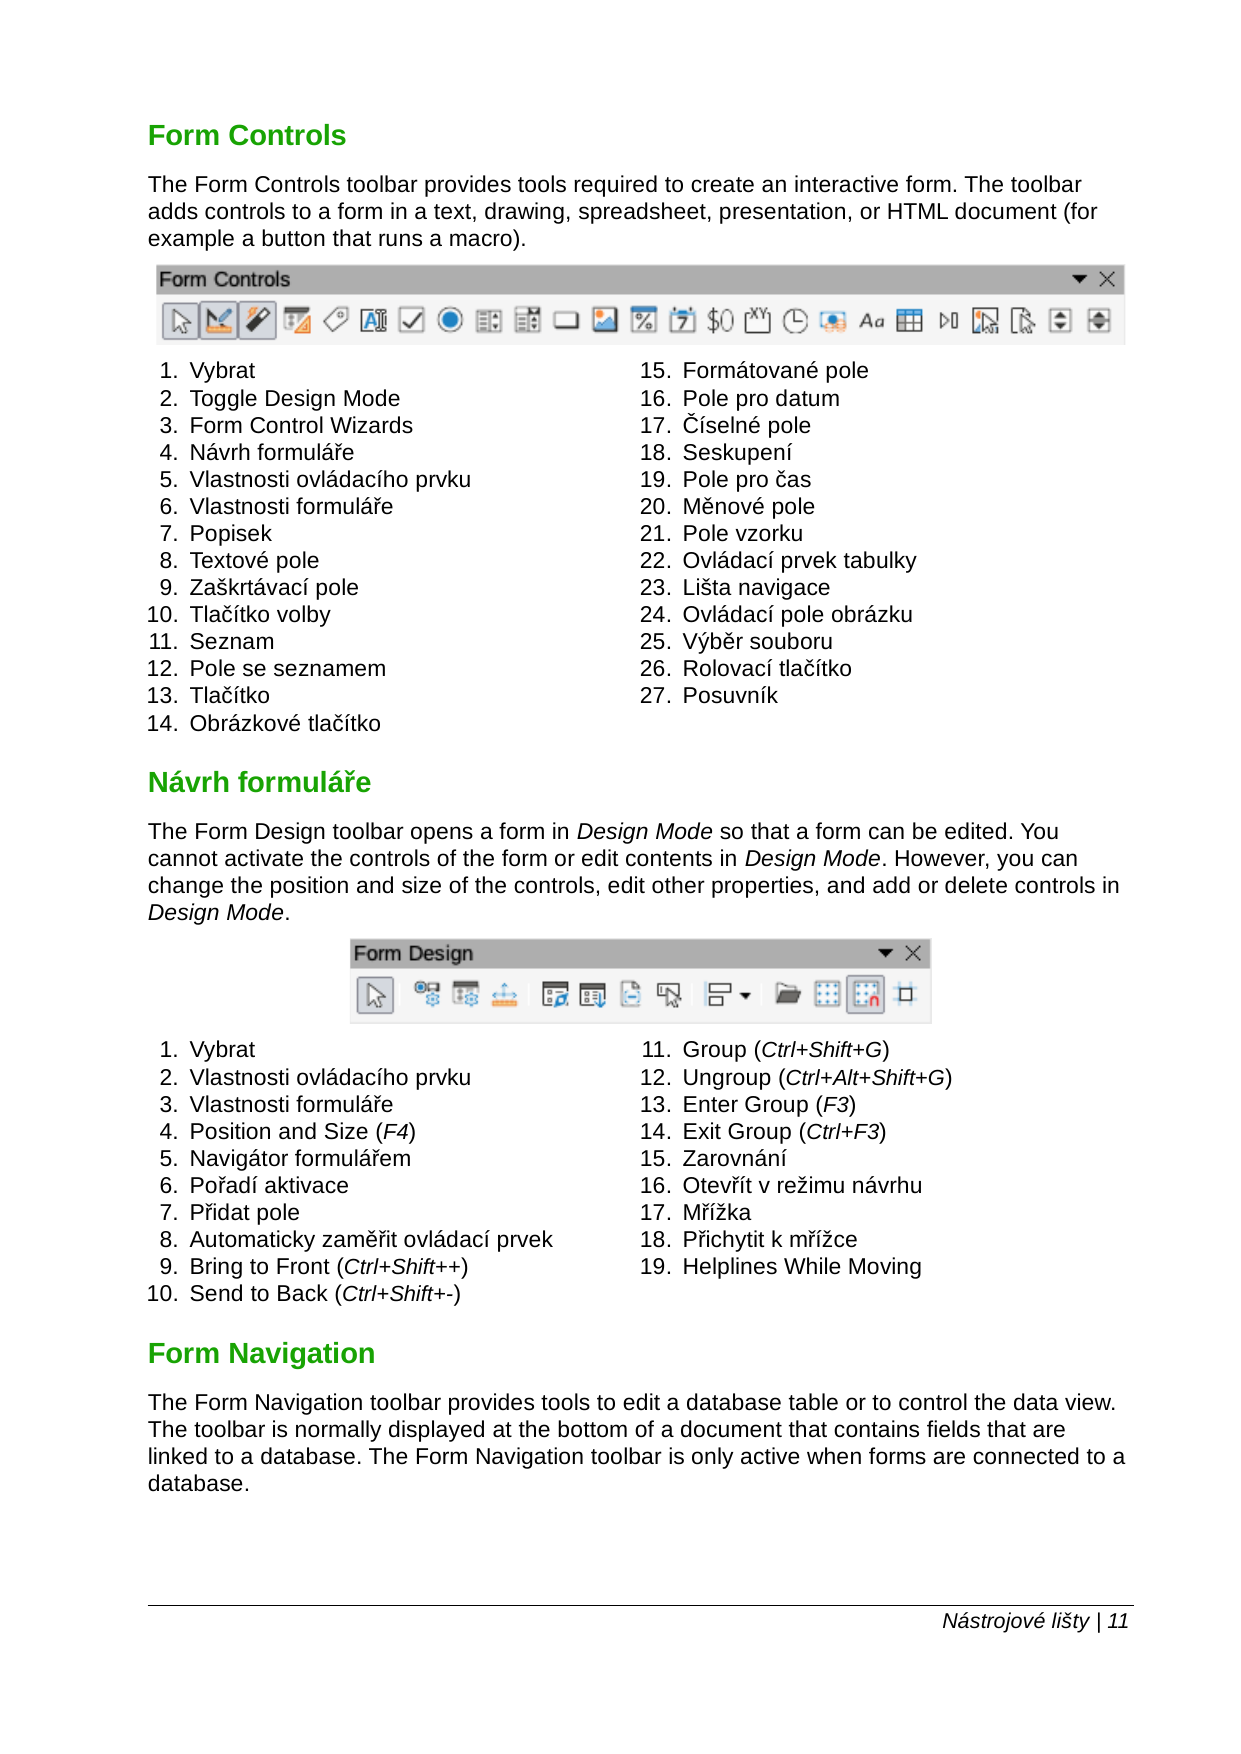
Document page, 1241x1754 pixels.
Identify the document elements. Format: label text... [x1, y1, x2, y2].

list Vybrat [179, 357, 641, 384]
list Mřížka [672, 1198, 1134, 1225]
text The Form Navigation toolbar provides tools to edit a database table or to control the data view. The toolbar is normally displayed at the bottom of a document that contains fields that are linked to a database. The Form Navigation toolbar is only active when forms are connected to a database. [148, 1388, 1134, 1496]
text The Form Controls toolbar provides tools required to create an interactive form. The toolbar adds controls to a form in a text, drawing, spreadsheet, presentation, or HTML document (for example a button that runs a macro). [148, 170, 1134, 252]
list Návrh formuláře [179, 438, 641, 465]
list Seznam [179, 628, 641, 655]
list Lišta navigace [672, 573, 1134, 601]
list Automaticky zaměřit ovládací prvek [179, 1225, 641, 1252]
list Textové pole [179, 546, 641, 573]
list Číselné pole [672, 411, 1134, 438]
list Vlastnosti formuláře [179, 1090, 641, 1117]
list Formátované pole [672, 357, 1134, 384]
list Popisek [179, 519, 641, 546]
list Seskupení [672, 438, 1134, 465]
list Pole pro čas [672, 465, 1134, 492]
list Position and Size (F4) [179, 1117, 641, 1144]
list Posuvník [672, 682, 1134, 709]
list Send to Back (Ctrl+Shift+-) [179, 1279, 641, 1307]
list Helplines While Moving [672, 1252, 1134, 1279]
list Vybrat [179, 1036, 641, 1063]
picture [156, 264, 1126, 345]
subtitle Form Navigation [148, 1336, 1134, 1369]
list Přichytit k mřížce [672, 1225, 1134, 1252]
picture [349, 938, 932, 1024]
list Ungroup (Ctrl+Alt+Shift+G) [672, 1063, 1134, 1090]
subtitle Návrh formuláře [148, 765, 1134, 799]
text The Form Design toolbar opens a form in Design Mode so that a form can be edited. You cannot activate the controls of the form or edit contents in Design Mode. However, you can change the position and size of the controls, edit other properties, and add or delete controls in Design Mode. [148, 817, 1134, 926]
list Ovládací pole obrázku [672, 601, 1134, 628]
list Tlačítko volby [179, 601, 641, 628]
list Vlastnosti ovládacího prvku [179, 1063, 641, 1090]
list Enter Group (F3) [672, 1090, 1134, 1117]
list Exit Group (Ctrl+F3) [672, 1117, 1134, 1144]
list Zarovnání [672, 1144, 1134, 1171]
list Navigátor formulářem [179, 1144, 641, 1171]
list Rolovací tlačítko [672, 655, 1134, 682]
list Obrázkové tlačítko [179, 709, 641, 736]
list Group (Ctrl+Shift+G) [672, 1036, 1134, 1063]
list Vlastnosti formuláře [179, 492, 641, 519]
subtitle Form Controls [148, 118, 1134, 152]
list Pole vzorku [672, 519, 1134, 546]
list Vlastnosti ovládacího prvku [179, 465, 641, 492]
list Pole pro datum [672, 384, 1134, 411]
list Přidat pole [179, 1198, 641, 1225]
list Tlačítko [179, 682, 641, 709]
list Pořadí aktivace [179, 1171, 641, 1198]
list Toggle Design Mode [179, 384, 641, 411]
list Bring to Front (Ctrl+Shift++) [179, 1252, 641, 1279]
list Zaškrtávací pole [179, 573, 641, 601]
list Form Control Wizards [179, 411, 641, 438]
list Pole se seznamem [179, 655, 641, 682]
list Ovládací prvek tabulky [672, 546, 1134, 573]
list Otevřít v režimu návrhu [672, 1171, 1134, 1198]
list Měnové pole [672, 492, 1134, 519]
list Výběr souboru [672, 628, 1134, 655]
